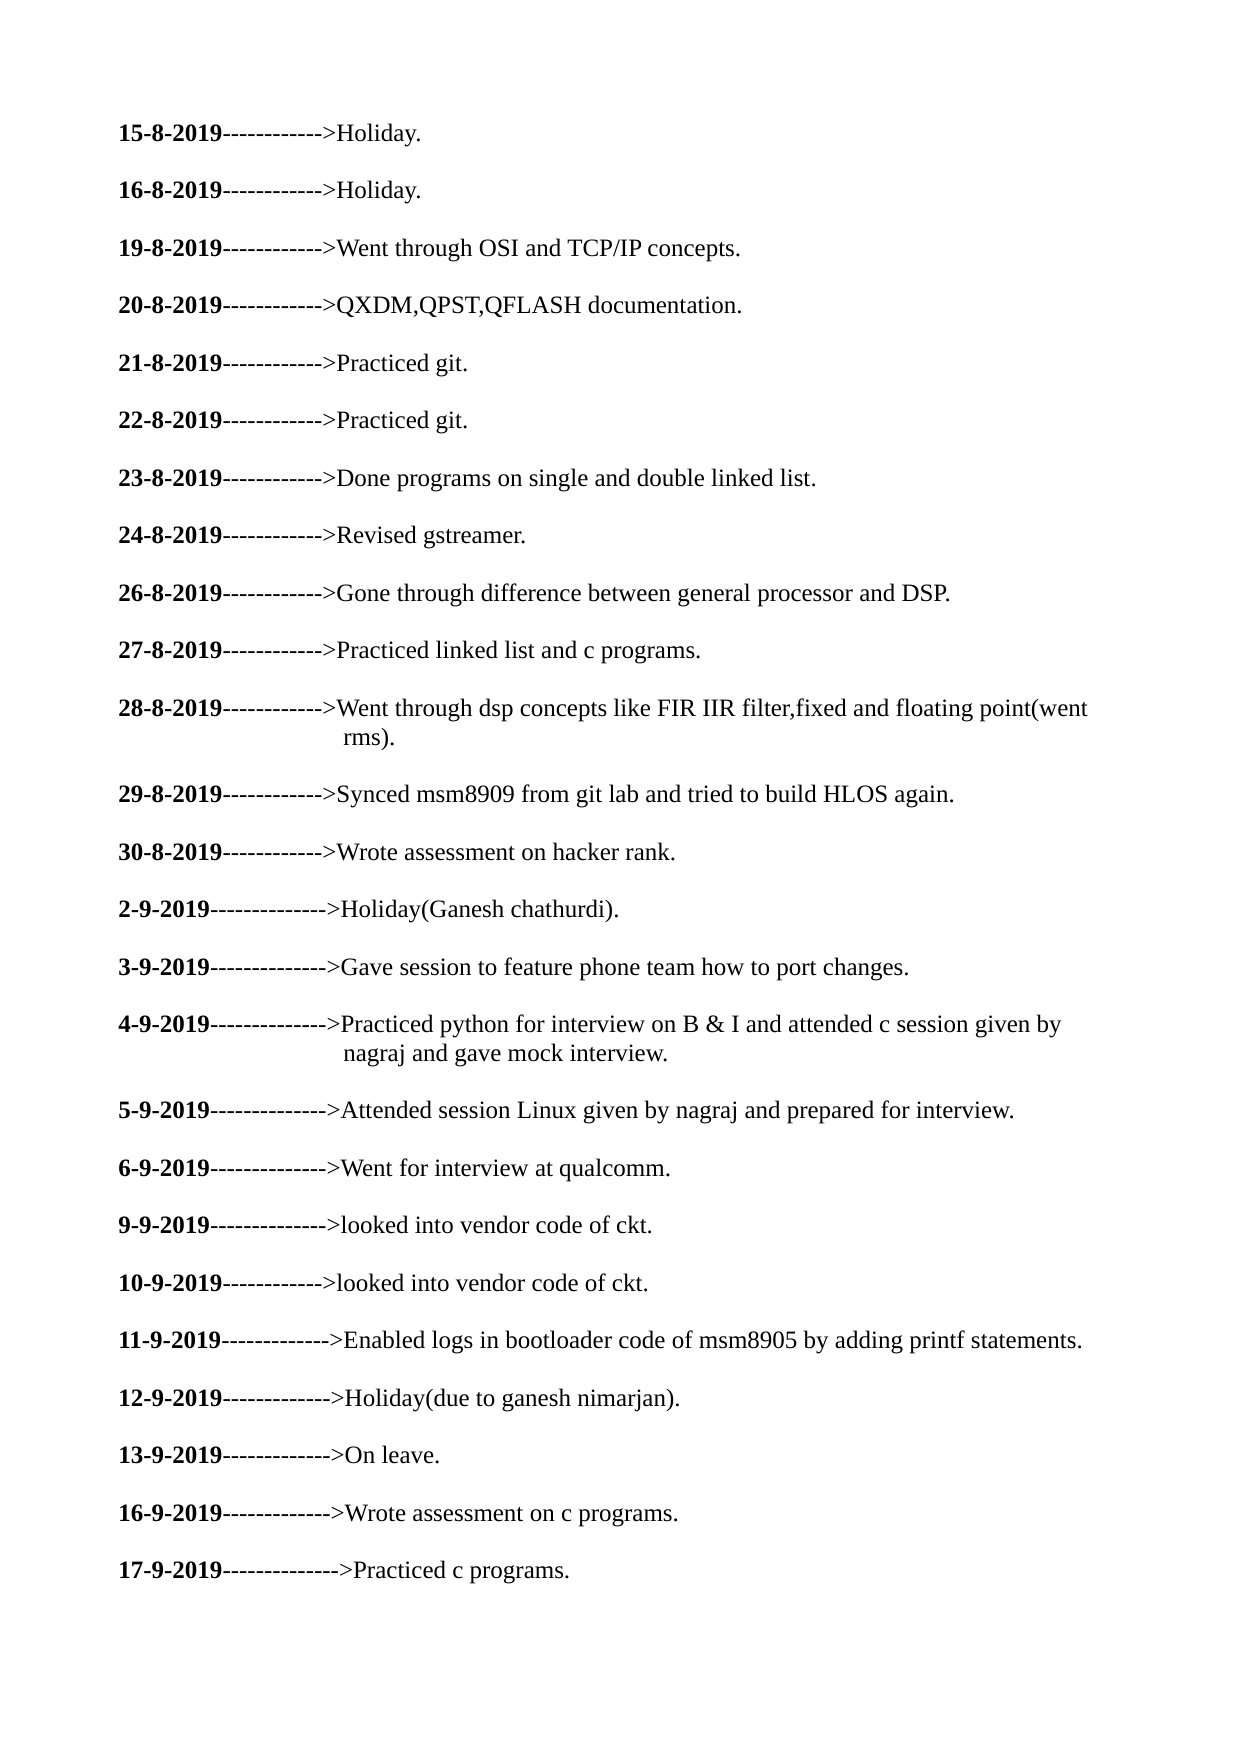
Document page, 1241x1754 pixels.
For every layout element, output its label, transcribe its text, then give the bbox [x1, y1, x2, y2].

text 9-9-2019-------------->looked into vendor code of ckt. [118, 1211, 1122, 1239]
text 10-9-2019------------>looked into vendor code of ckt. [118, 1268, 1122, 1297]
text 27-8-2019------------>Practiced linked list and c programs. [118, 636, 1122, 664]
text 29-8-2019------------>Synced msm8909 from git lab and tried to build HLOS again. [118, 779, 1122, 808]
text 23-8-2019------------>Done programs on single and double linked list. [118, 463, 1122, 492]
text 2-9-2019-------------->Holiday(Ganesh chathurdi). [118, 894, 1122, 923]
text 5-9-2019-------------->Attended session Linux given by nagraj and prepared for interview. [118, 1096, 1122, 1124]
text nagraj and gave mock interview. [118, 1038, 1122, 1067]
text 30-8-2019------------>Wrote assessment on hacker rank. [118, 837, 1122, 866]
text 12-9-2019------------->Holiday(due to ganesh nimarjan). [118, 1383, 1122, 1412]
text 13-9-2019------------->On leave. [118, 1441, 1122, 1469]
text 6-9-2019-------------->Went for interview at qualcomm. [118, 1153, 1122, 1182]
text 19-8-2019------------>Went through OSI and TCP/IP concepts. [118, 233, 1122, 262]
text 22-8-2019------------>Practiced git. [118, 406, 1122, 434]
text rms). [118, 722, 1122, 751]
text 21-8-2019------------>Practiced git. [118, 348, 1122, 377]
text 24-8-2019------------>Revised gstreamer. [118, 521, 1122, 549]
text 26-8-2019------------>Gone through difference between general processor and DSP. [118, 578, 1122, 607]
text 3-9-2019-------------->Gave session to feature phone team how to port changes. [118, 952, 1122, 981]
text 16-9-2019------------->Wrote assessment on c programs. [118, 1498, 1122, 1527]
text 28-8-2019------------>Went through dsp concepts like FIR IIR filter,fixed and floating point(went [118, 693, 1122, 722]
text 11-9-2019------------->Enabled logs in bootloader code of msm8905 by adding printf statements. [118, 1326, 1122, 1354]
text 17-9-2019-------------->Practiced c programs. [118, 1556, 1122, 1584]
text 20-8-2019------------>QXDM,QPST,QFLASH documentation. [118, 291, 1122, 319]
text 4-9-2019-------------->Practiced python for interview on B & I and attended c session given by [118, 1009, 1122, 1038]
text 15-8-2019------------>Holiday. [118, 118, 1122, 147]
text 16-8-2019------------>Holiday. [118, 176, 1122, 204]
